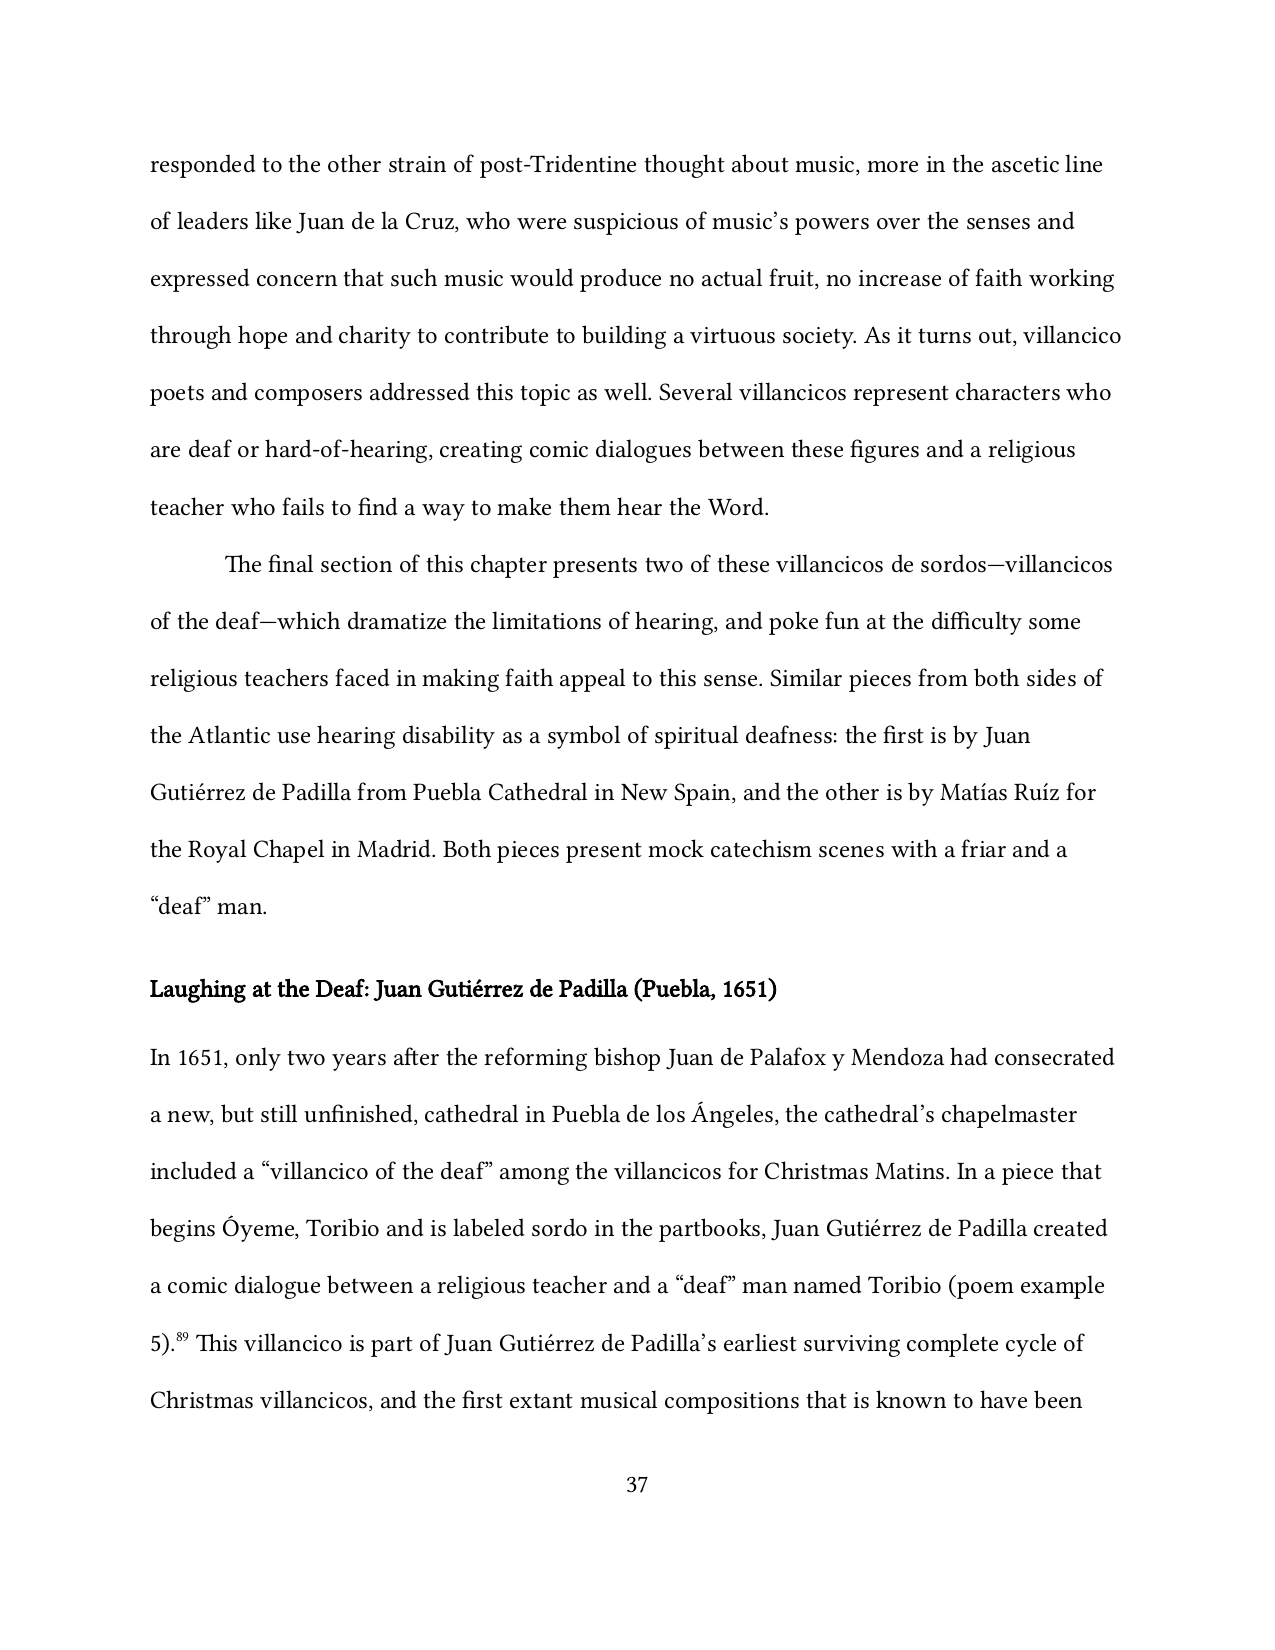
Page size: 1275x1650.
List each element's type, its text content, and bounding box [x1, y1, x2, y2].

text In 1651, only two years after the reforming bishop Juan de Palafox y Mendoza had consecrated a new, but still unfinished, cathedral in Puebla de los Ángeles, the cathedral’s chapelmaster included a “villancico of the deaf” among the villancicos for Christmas Matins. In a piece that begins Óyeme, Toribio and is labeled sordo in the partbooks, Juan Gutiérrez de Padilla created a comic dialogue between a religious teacher and a “deaf” man named Toribio (poem example 5). This villancico is part of Juan Gutiérrez de Padilla’s earliest surviving complete cycle of Christmas villancicos, and the first extant musical compositions that is known to have been [150, 1043, 1125, 1414]
subtitle Laughing at the Deaf: Juan Gutiérrez de Padilla (Puebla, 1651) [150, 974, 1125, 1002]
text responded to the other strain of post-Tridentine thought about music, more in the ascetic line of leaders like Juan de la Cruz, who were suspicious of music’s powers over the senses and expressed concern that such music would produce no actual fruit, no increase of faith working through hope and charity to contribute to building a virtuous society. As it turns out, villancico poets and composers addressed this topic as well. Several villancicos represent characters who are deaf or hard-of-hearing, creating comic dialogues between these figures and a religious teacher who fails to find a way to make them hear the Word. [150, 150, 1125, 521]
text The final section of this chapter presents two of these villancicos de sordos—villancicos of the deaf—which dramatize the limitations of hearing, and poke fun at the difficulty some religious teachers faced in making faith appeal to this sense. Similar pieces from both sides of the Atlantic use hearing disability as a symbol of spiritual deafness: the first is by Juan Gutiérrez de Padilla from Puebla Cathedral in New Spain, and the other is by Matías Ruíz for the Royal Chapel in Madrid. Both pieces present mock catechism scenes with a friar and a “deaf” man. [150, 549, 1125, 921]
